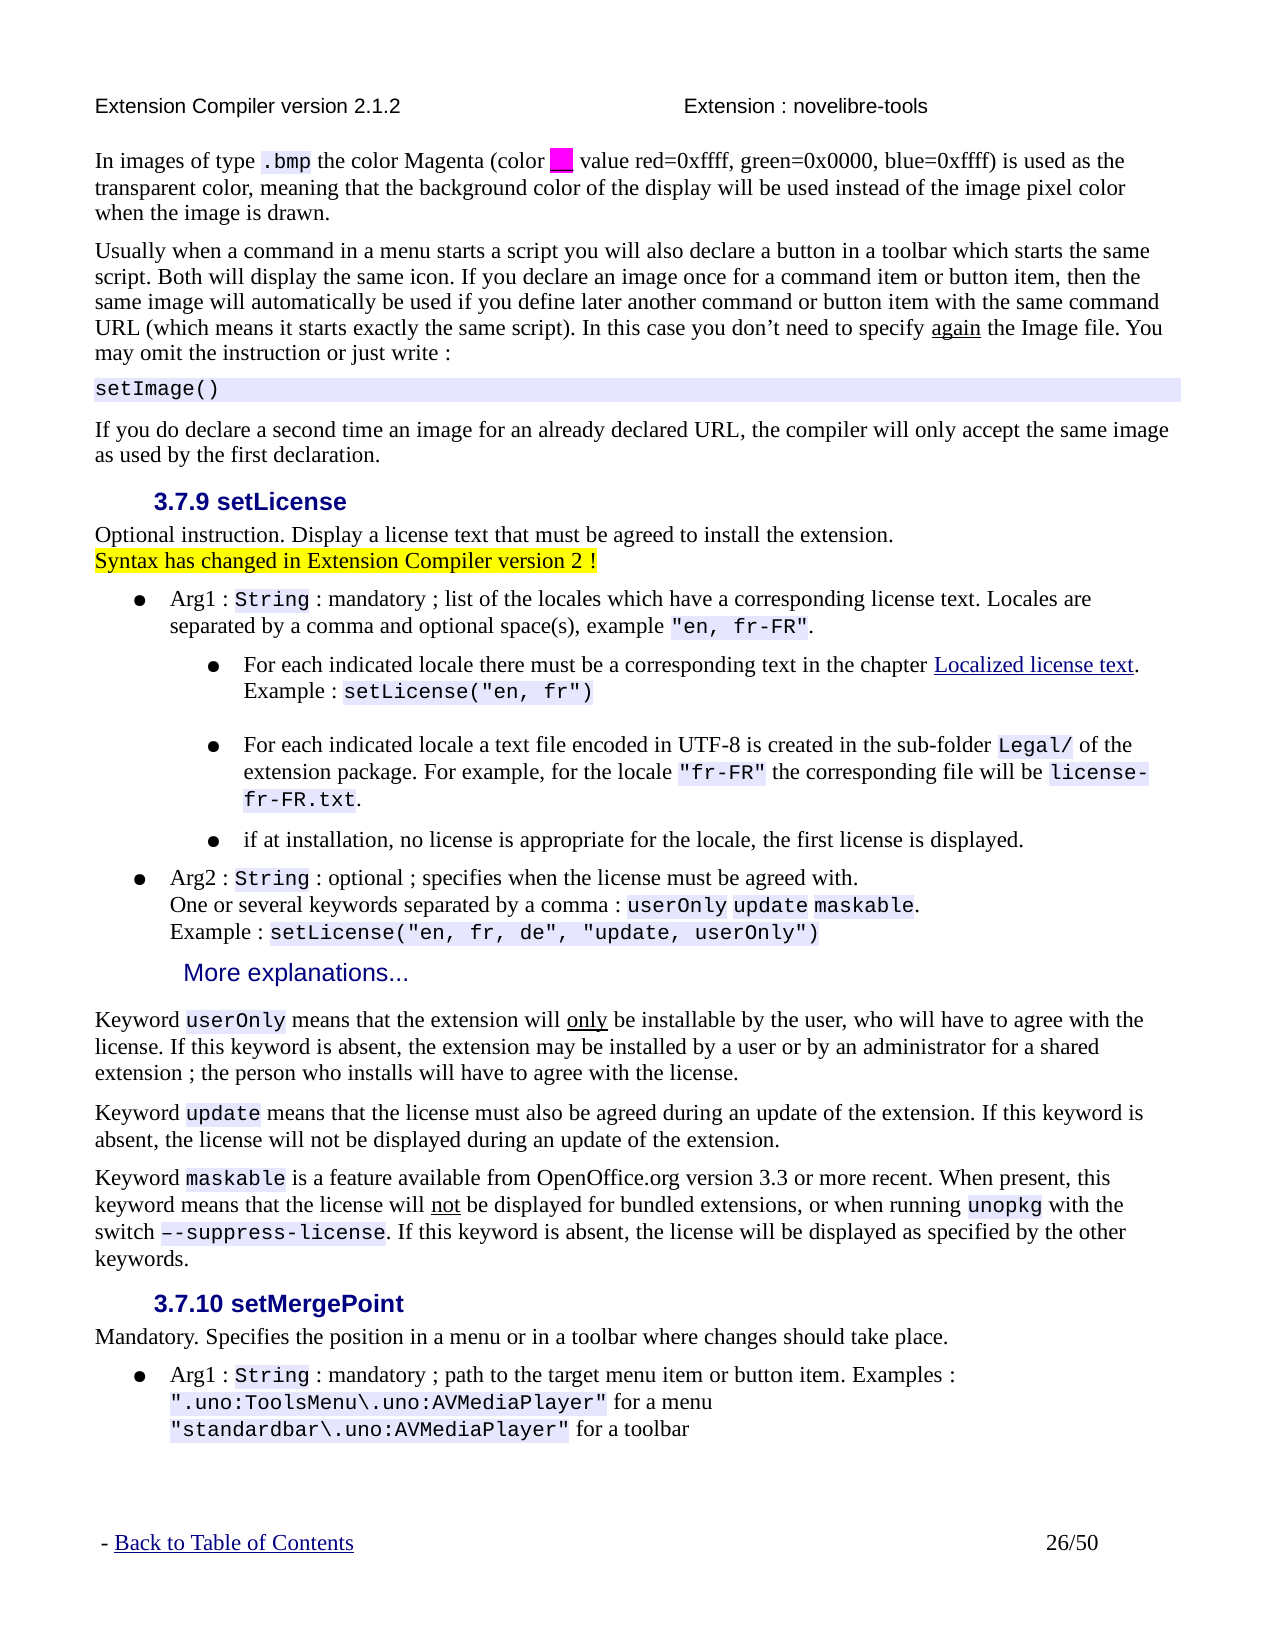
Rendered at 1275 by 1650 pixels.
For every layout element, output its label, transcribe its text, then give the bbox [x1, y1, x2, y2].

list For each indicated locale a text file encoded in UTF-8 is created in the sub-folder Legal/ of the extension package. For example, for the locale "fr-FR" the corresponding file will be license-fr-FR.txt. [206, 732, 1181, 813]
list For each indicated locale there must be a corresponding text in the chapter Localized license text. Example : setLicense("en, fr") [206, 652, 1181, 705]
subtitle More explanations... [183, 959, 1181, 987]
list Arg1 : String : mandatory ; list of the locales which have a corresponding license text. Locales are separated by a comma and optional space(s), example "en, fr-FR". [132, 586, 1181, 640]
text setImage() [94, 378, 1181, 402]
text Optional instruction. Display a license text that must be agreed to install the extension. Syntax has changed in Extension Compiler version 2 ! [94, 522, 1181, 573]
list Arg1 : String : mandatory ; path to the target menu item or button item. Examples : ".uno:ToolsMenu\.uno:AVMediaPlayer" for a menu "standardbar\.uno:AVMediaPlayer" for a toolbar [132, 1362, 1181, 1443]
subtitle setMergePoint [153, 1290, 1181, 1318]
text In images of type .bmp the color Magenta (color __ value red=0xffff, green=0x0000, blue=0xffff) is used as the transparent color, meaning that the background color of the display will be used instead of the image pixel color when the image is drawn. [94, 147, 1181, 226]
list Arg2 : String : optional ; specifies when the license must be agreed with. One or several keywords separated by a comma : userOnly update maskable. Example : setLicense("en, fr, de", "update, userOnly") [132, 865, 1181, 946]
text Keyword userOnly means that the extension will only be installable by the user, who will have to agree with the license. If this keyword is absent, the extension may be installed by a user or by an administrator for a shared extension ; the person who installs will have to agree with the license. [94, 1007, 1181, 1085]
text Usually when a command in a menu starts a script you will also declare a button in a toolbar which starts the same script. Both will display the same icon. If you declare an image once for a command item or button item, then the same image will automatically be used if you define later another command or button item with the same command URL (which means it starts exactly the same script). In this case you don’t need to specify again the Image file. You may omit the instruction or just write : [94, 238, 1181, 366]
text Keyword maskable is a feature available from OpenOffice.org version 3.3 or more recent. When present, this keyword means that the license will not be displayed for bundled extensions, or when running unopkg with the switch –-suppress-license. If this keyword is absent, the license will be displayed as specified by the other keywords. [94, 1165, 1181, 1271]
subtitle setLicense [153, 488, 1181, 516]
text Mandatory. Specifies the position in a menu or in a toolbar where changes should take place. [94, 1324, 1181, 1349]
text If you do declare a second time an image for an already declared URL, the compiler will only accept the same image as used by the first declaration. [94, 417, 1181, 468]
text Keyword update means that the license must also be agreed during an update of the extension. If this keyword is absent, the license will not be displayed during an update of the extension. [94, 1100, 1181, 1152]
list if at installation, no license is appropriate for the locale, the first license is displayed. [206, 827, 1181, 853]
